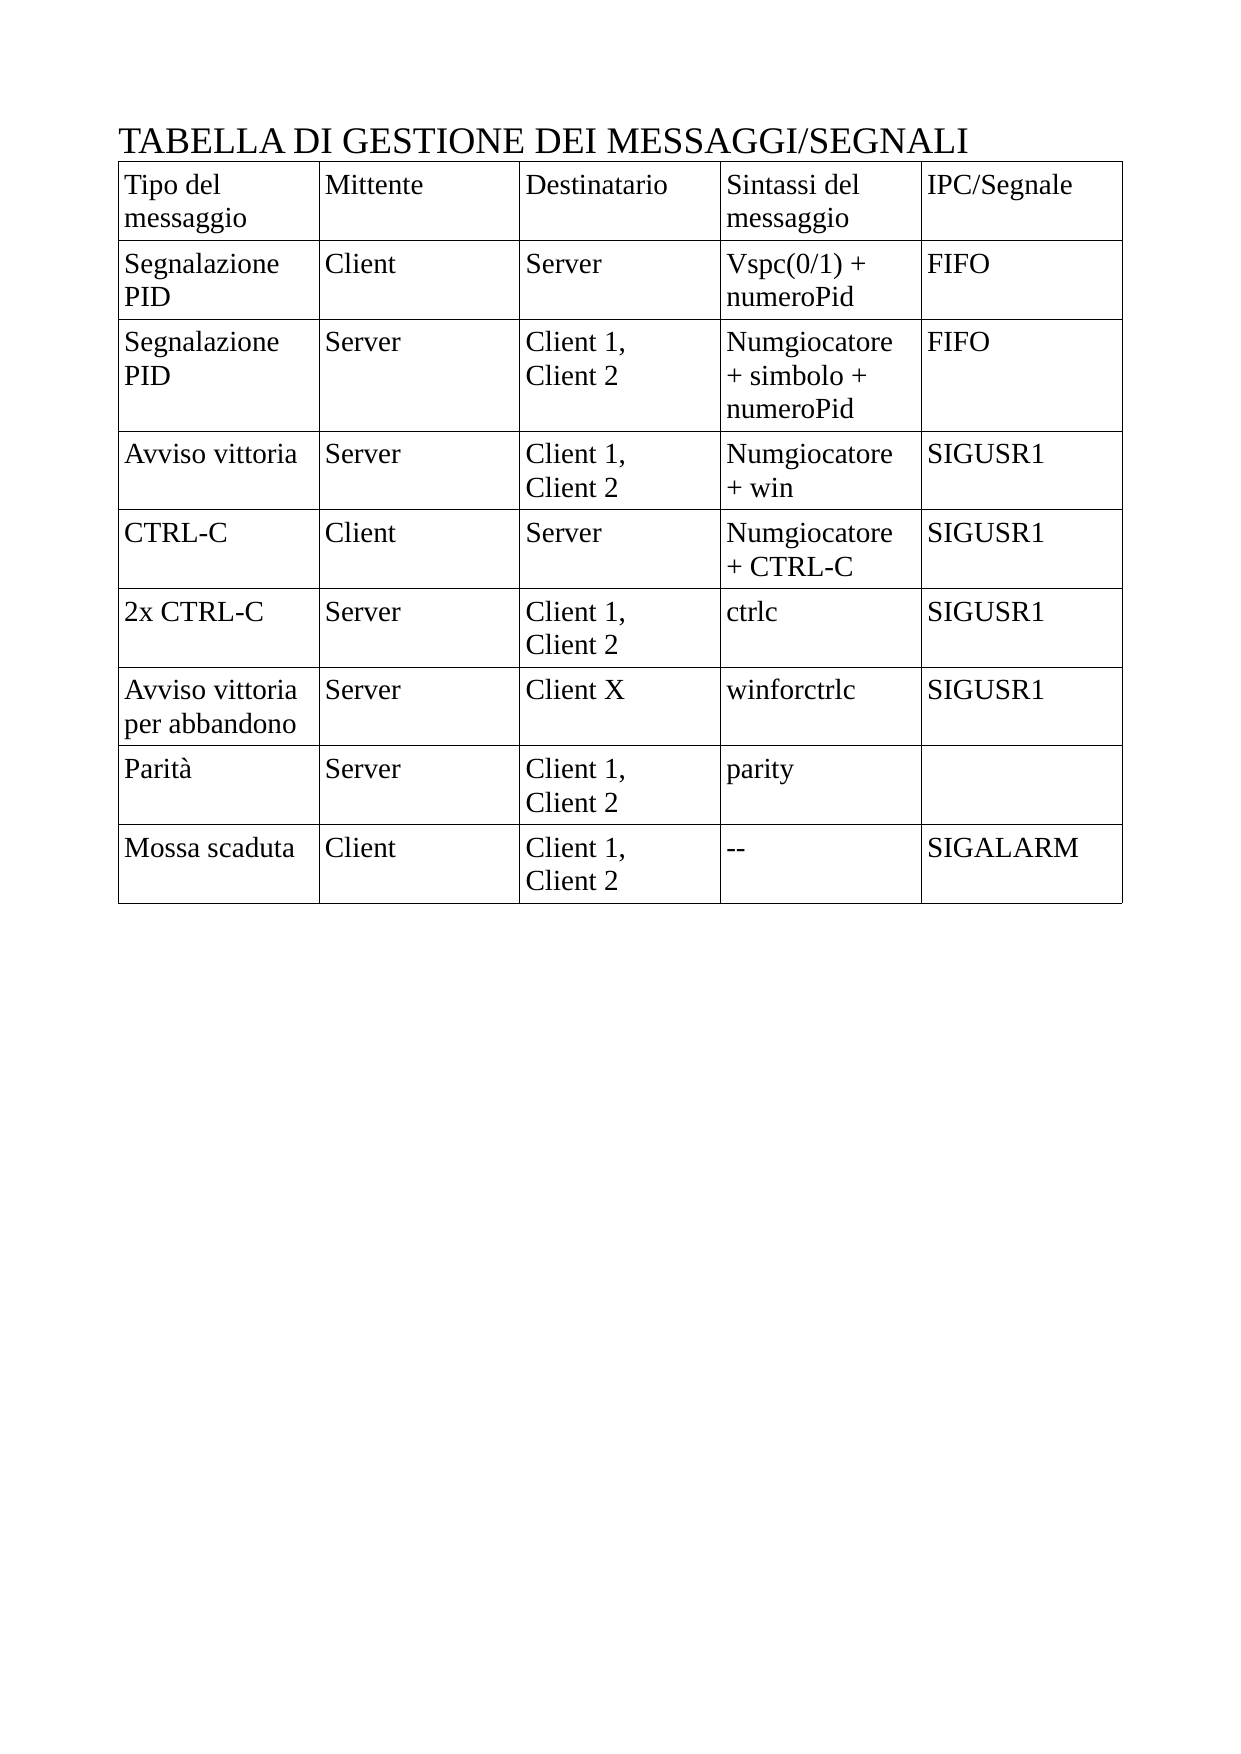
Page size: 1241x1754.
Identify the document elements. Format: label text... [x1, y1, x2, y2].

table_cell Avviso vittoria [119, 432, 319, 509]
table_cell SIGUSR1 [922, 668, 1122, 745]
table_cell FIFO [922, 320, 1122, 431]
table_cell SIGUSR1 [922, 432, 1122, 509]
table_cell Client 1, Client 2 [520, 746, 720, 824]
table_header Mittente [320, 162, 519, 240]
table_cell SIGUSR1 [922, 510, 1122, 588]
table_cell CTRL-C [119, 510, 319, 588]
table_cell Server [320, 668, 519, 745]
table_cell Vspc(0/1) + numeroPid [721, 241, 921, 318]
table_cell [922, 746, 1122, 824]
table_cell Numgiocatore + simbolo + numeroPid [721, 320, 921, 431]
table_cell Server [320, 746, 519, 824]
table_cell Server [520, 241, 720, 318]
table_cell Server [520, 510, 720, 588]
table_header IPC/Segnale [922, 162, 1122, 240]
table_cell Server [320, 589, 519, 667]
table_cell Client 1, Client 2 [520, 825, 720, 903]
table_cell SIGUSR1 [922, 589, 1122, 667]
table_header Sintassi del messaggio [721, 162, 921, 240]
table_cell parity [721, 746, 921, 824]
table_cell Avviso vittoria per abbandono [119, 668, 319, 745]
table_header Destinatario [520, 162, 720, 240]
table_cell Server [320, 320, 519, 431]
table_cell Client 1, Client 2 [520, 432, 720, 509]
table_cell Segnalazione PID [119, 320, 319, 431]
table_cell FIFO [922, 241, 1122, 318]
table_cell Mossa scaduta [119, 825, 319, 903]
table_cell Numgiocatore + win [721, 432, 921, 509]
table_cell winforctrlc [721, 668, 921, 745]
table_cell Segnalazione PID [119, 241, 319, 318]
table_cell Client [320, 510, 519, 588]
table_cell Client [320, 825, 519, 903]
table_cell SIGALARM [922, 825, 1122, 903]
table_cell Client X [520, 668, 720, 745]
table_cell -- [721, 825, 921, 903]
table_cell Numgiocatore + CTRL-C [721, 510, 921, 588]
table_cell Server [320, 432, 519, 509]
table_cell Parità [119, 746, 319, 824]
table_cell ctrlc [721, 589, 921, 667]
text TABELLA DI GESTIONE DEI MESSAGGI/SEGNALI [118, 118, 1122, 161]
table_header Tipo del messaggio [119, 162, 319, 240]
table_cell 2x CTRL-C [119, 589, 319, 667]
table_cell Client [320, 241, 519, 318]
table_cell Client 1, Client 2 [520, 320, 720, 431]
table_cell Client 1, Client 2 [520, 589, 720, 667]
